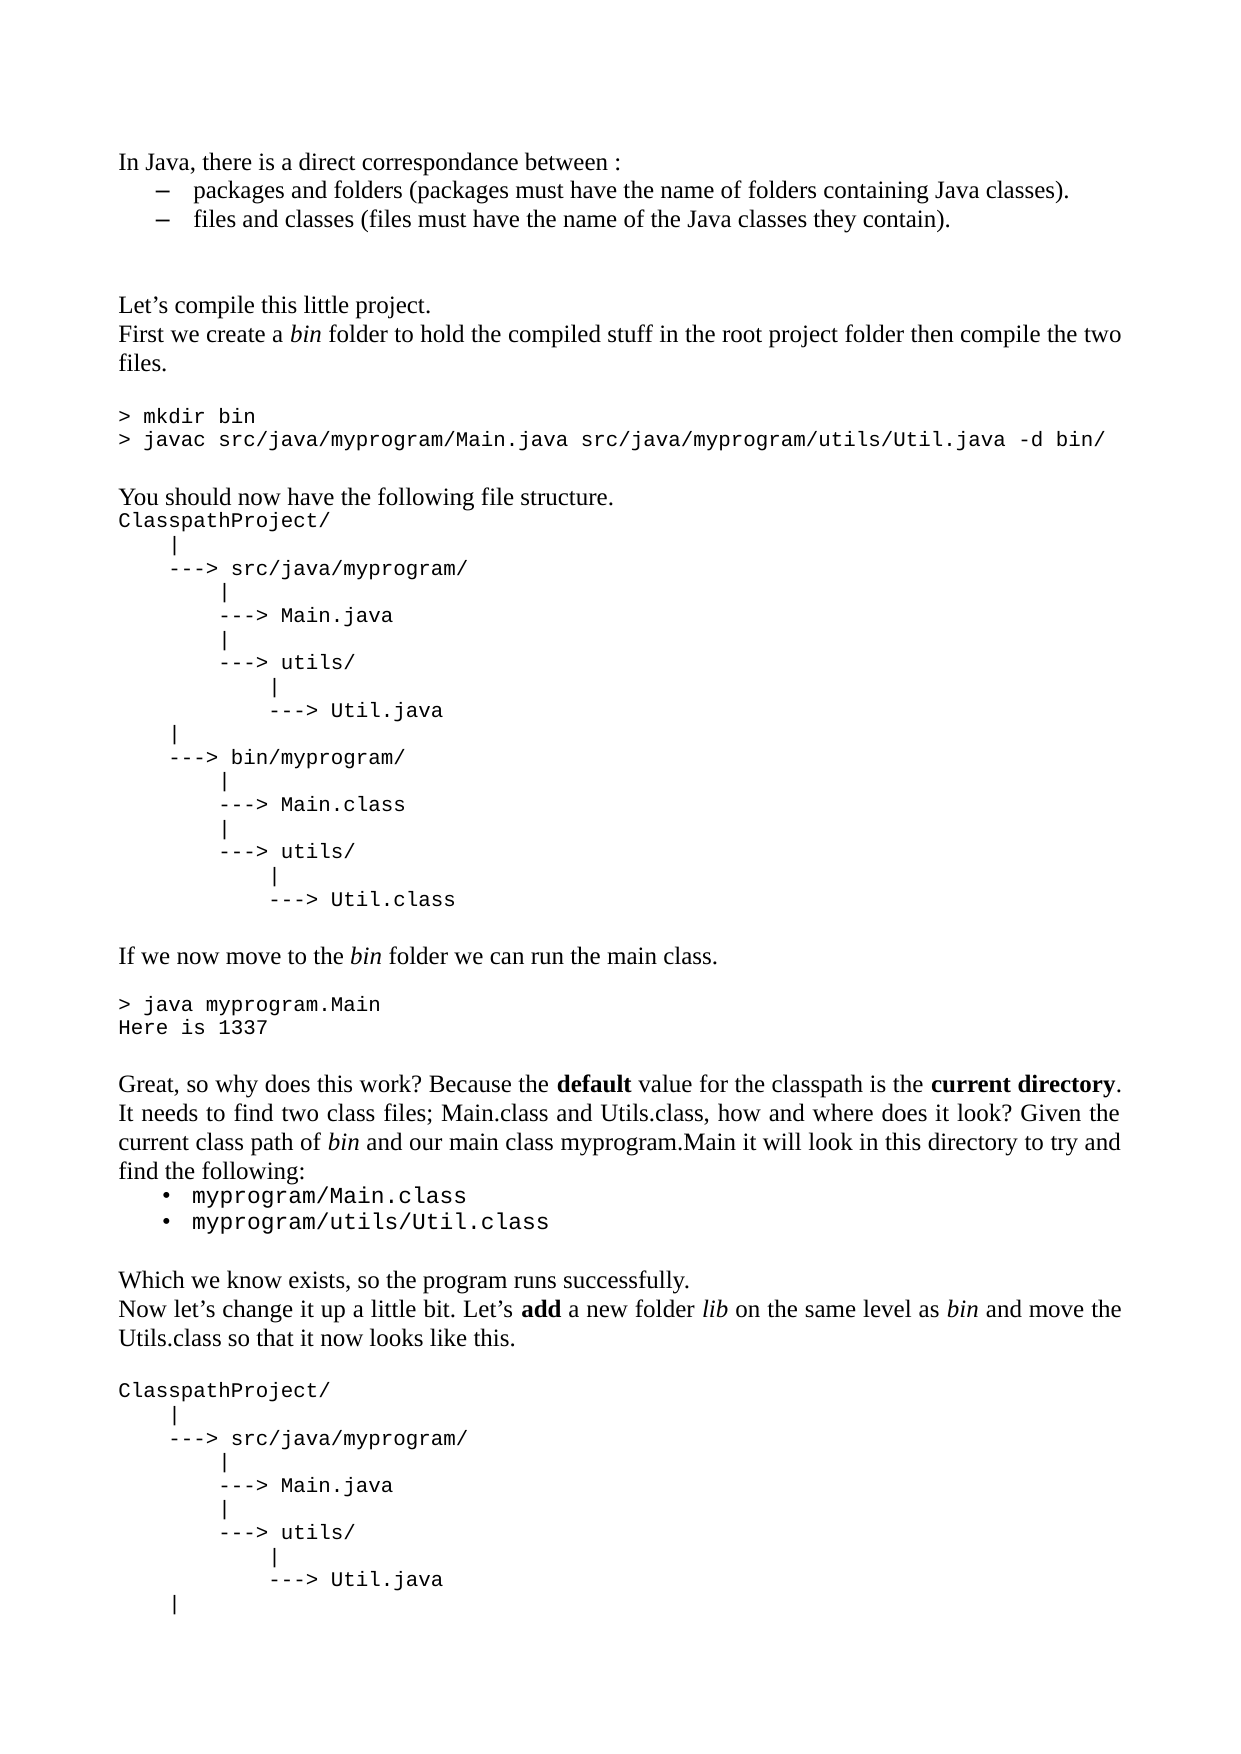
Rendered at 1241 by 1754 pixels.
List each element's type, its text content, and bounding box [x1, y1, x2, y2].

list myprogram/Main.class [162, 1184, 1122, 1211]
text ClasspathProject/ [118, 510, 1122, 534]
text | [118, 629, 1122, 652]
text | [118, 818, 1122, 841]
text ---> utils/ [118, 652, 1122, 676]
text ---> bin/myprogram/ [118, 747, 1122, 771]
text > javac src/java/myprogram/Main.java src/java/myprogram/utils/Util.java -d bin/ [118, 429, 1122, 453]
text | [118, 1546, 1122, 1569]
text | [118, 771, 1122, 794]
text ---> src/java/myprogram/ [118, 1427, 1122, 1451]
text ClasspathProject/ [118, 1380, 1122, 1404]
text | [118, 1498, 1122, 1522]
text | [118, 1451, 1122, 1475]
text ---> Util.java [118, 699, 1122, 723]
text | [118, 534, 1122, 558]
list myprogram/utils/Util.class [162, 1211, 1122, 1236]
text ---> utils/ [118, 1522, 1122, 1546]
text First we create a bin folder to hold the compiled stuff in the root project folder then compile the two files. [118, 319, 1122, 377]
text Great, so why does this work? Because the default value for the classpath is the current directory. It needs to find two class files; Main.class and Utils.class, how and where does it look? Given the current class path of bin and our main class myprogram.Main it will look in this directory to try and find the following: [118, 1069, 1122, 1184]
text | [118, 581, 1122, 605]
text | [118, 1404, 1122, 1427]
text | [118, 865, 1122, 889]
text ---> src/java/myprogram/ [118, 558, 1122, 581]
text Let’s compile this little project. [118, 291, 1122, 319]
text | [118, 723, 1122, 747]
text ---> Util.class [118, 889, 1122, 912]
text > mkdir bin [118, 406, 1122, 429]
text In Java, there is a direct correspondance between : [118, 147, 1122, 176]
text Here is 1337 [118, 1017, 1122, 1041]
text ---> Main.class [118, 794, 1122, 818]
text You should now have the following file structure. [118, 482, 1122, 510]
text > java myprogram.Main [118, 993, 1122, 1017]
text Which we know exists, so the program runs successfully. [118, 1265, 1122, 1294]
text If we now move to the bin folder we can run the main class. [118, 941, 1122, 970]
text ---> Util.java [118, 1569, 1122, 1593]
text ---> Main.java [118, 605, 1122, 629]
text ---> Main.java [118, 1475, 1122, 1498]
text ---> utils/ [118, 841, 1122, 865]
text | [118, 1593, 1122, 1617]
list packages and folders (packages must have the name of folders containing Java classes). [156, 176, 1122, 204]
text | [118, 676, 1122, 699]
list files and classes (files must have the name of the Java classes they contain). [156, 204, 1122, 233]
text Now let’s change it up a little bit. Let’s add a new folder lib on the same level as bin and move the Utils.class so that it now looks like this. [118, 1294, 1122, 1351]
